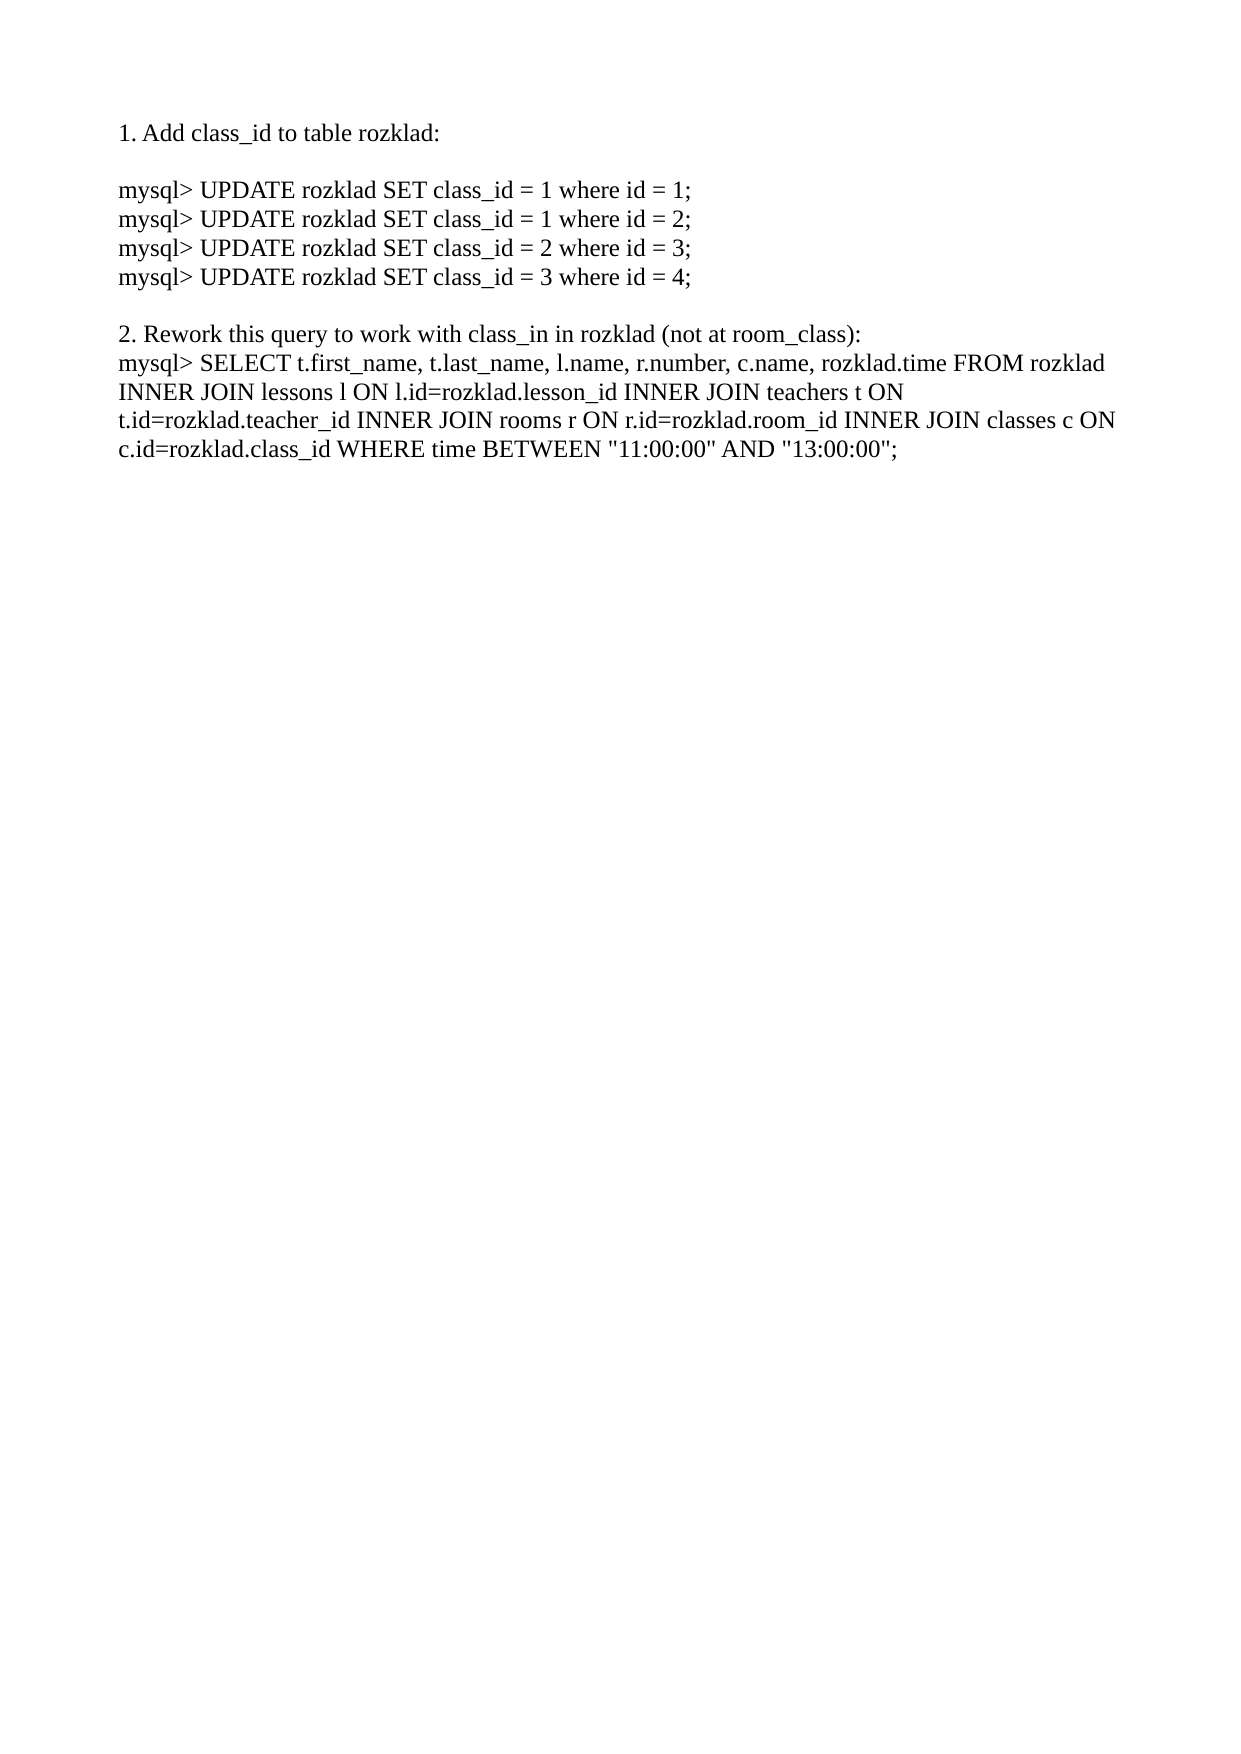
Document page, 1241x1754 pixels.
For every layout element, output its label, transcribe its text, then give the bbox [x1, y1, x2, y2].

text mysql> SELECT t.first_name, t.last_name, l.name, r.number, c.name, rozklad.time FROM rozklad INNER JOIN lessons l ON l.id=rozklad.lesson_id INNER JOIN teachers t ON t.id=rozklad.teacher_id INNER JOIN rooms r ON r.id=rozklad.room_id INNER JOIN classes c ON c.id=rozklad.class_id WHERE time BETWEEN "11:00:00" AND "13:00:00"; [118, 348, 1122, 463]
text 1. Add class_id to table rozklad: [118, 118, 1122, 147]
text mysql> UPDATE rozklad SET class_id = 1 where id = 1; [118, 176, 1122, 204]
text mysql> UPDATE rozklad SET class_id = 3 where id = 4; [118, 262, 1122, 291]
text 2. Rework this query to work with class_in in rozklad (not at room_class): [118, 319, 1122, 348]
text mysql> UPDATE rozklad SET class_id = 2 where id = 3; [118, 233, 1122, 262]
text mysql> UPDATE rozklad SET class_id = 1 where id = 2; [118, 204, 1122, 233]
